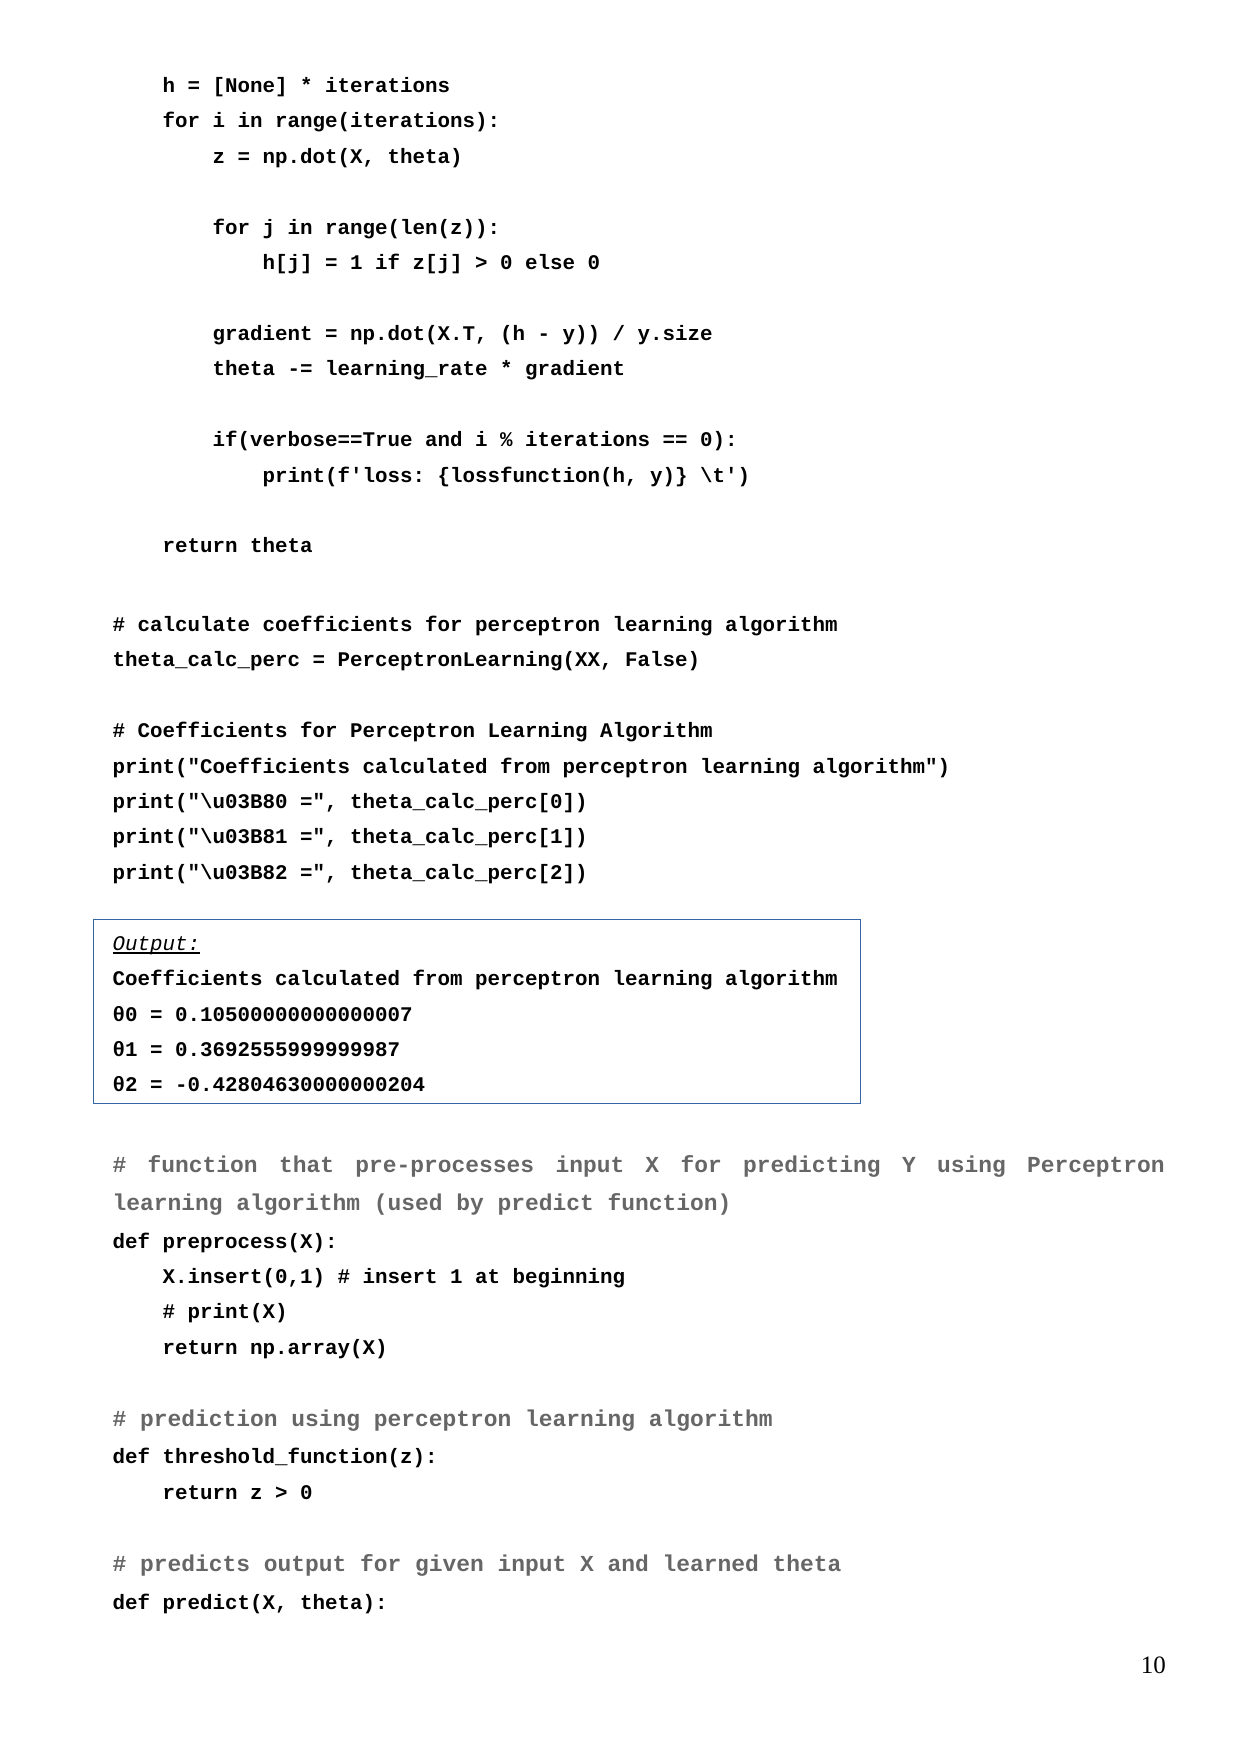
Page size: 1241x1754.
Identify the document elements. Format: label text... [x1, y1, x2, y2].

text # predicts output for given input X and learned theta [112, 1553, 1166, 1579]
text θ0 = 0.10500000000000007 [112, 1003, 860, 1027]
text return np.array(X) [112, 1337, 1166, 1361]
text return theta [112, 535, 1166, 559]
text def predict(X, theta): [112, 1592, 1166, 1615]
text [861, 968, 1166, 992]
text h = [None] * iterations [112, 75, 1166, 99]
text if(verbose==True and i % iterations == 0): [112, 429, 1166, 453]
text print("\u03B82 =", theta_calc_perc[2]) [112, 862, 1166, 886]
text # function that pre-processes input X for predicting Y using Perceptron learning algorithm (used by predict function) [112, 1153, 1166, 1218]
text print("Coefficients calculated from perceptron learning algorithm") [112, 756, 1166, 779]
text for i in range(iterations): [112, 110, 1166, 134]
text gradient = np.dot(X.T, (h - y)) / y.size [112, 323, 1166, 347]
text print(f'loss: {lossfunction(h, y)} \t') [112, 464, 1166, 488]
text [861, 1003, 1166, 1027]
text print("\u03B80 =", theta_calc_perc[0]) [112, 791, 1166, 815]
text θ1 = 0.3692555999999987 [112, 1039, 860, 1063]
text for j in range(len(z)): [112, 217, 1166, 240]
text X.insert(0,1) # insert 1 at beginning [112, 1266, 1166, 1290]
text theta_calc_perc = PerceptronLearning(XX, False) [112, 649, 1166, 673]
text # calculate coefficients for perceptron learning algorithm [112, 614, 1166, 638]
text def threshold_function(z): [112, 1447, 1166, 1470]
text Output: [112, 933, 860, 956]
text # Coefficients for Perceptron Learning Algorithm [112, 720, 1166, 744]
text # prediction using perceptron learning algorithm [112, 1408, 1166, 1434]
text [861, 1074, 1166, 1098]
text # print(X) [112, 1301, 1166, 1325]
text return z > 0 [112, 1482, 1166, 1506]
text theta -= learning_rate * gradient [112, 358, 1166, 382]
text [861, 1039, 1166, 1063]
text θ2 = -0.42804630000000204 [112, 1074, 860, 1098]
text h[j] = 1 if z[j] > 0 else 0 [112, 252, 1166, 276]
text print("\u03B81 =", theta_calc_perc[1]) [112, 826, 1166, 850]
text def preprocess(X): [112, 1231, 1166, 1254]
text [861, 933, 1166, 956]
text z = np.dot(X, theta) [112, 146, 1166, 169]
text Coefficients calculated from perceptron learning algorithm [112, 968, 860, 992]
